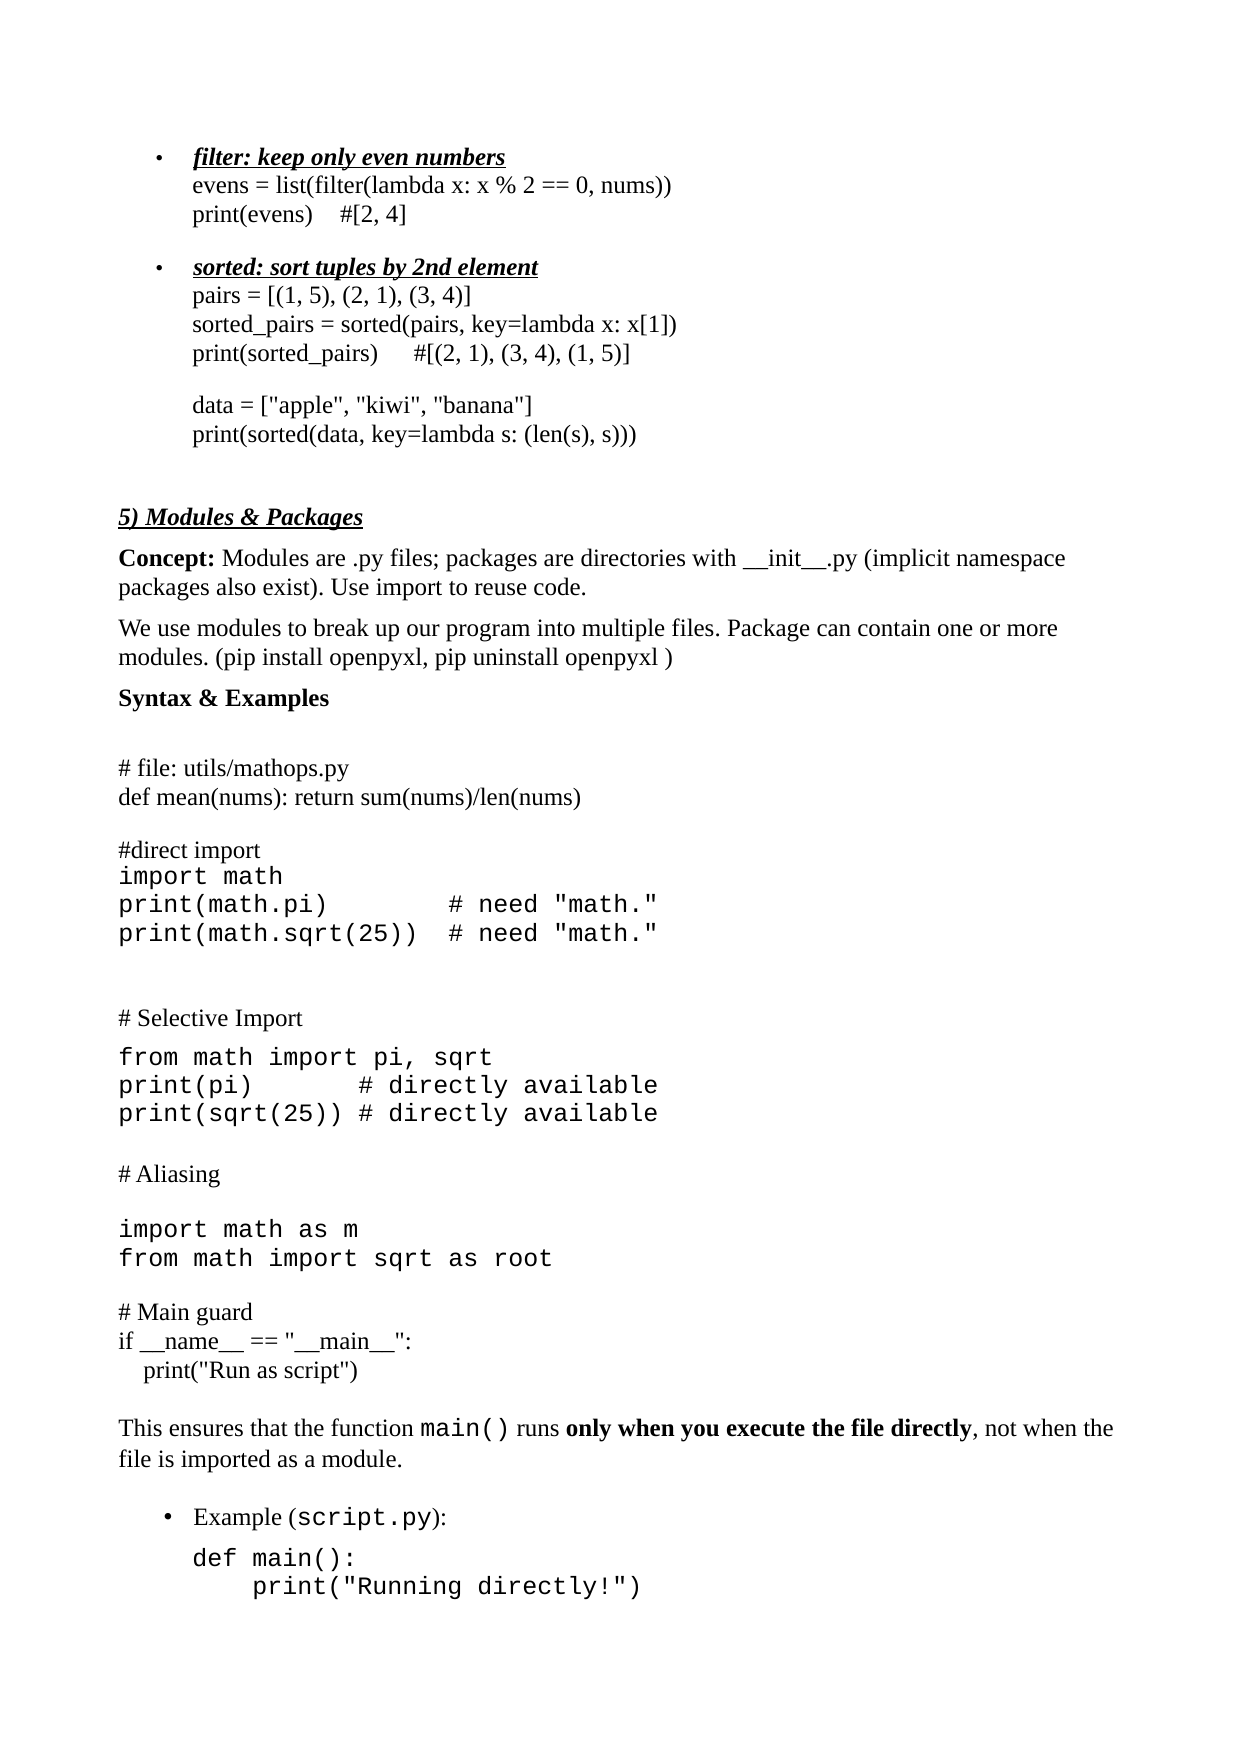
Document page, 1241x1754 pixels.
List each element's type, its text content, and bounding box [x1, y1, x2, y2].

text print(sqrt(25)) # directly available [118, 1101, 1122, 1129]
text data = ["apple", "kiwi", "banana"] [192, 390, 1122, 419]
list filter: keep only even numbers [156, 142, 1122, 171]
text # Main guard [118, 1297, 1122, 1326]
text import math as m [118, 1217, 1122, 1245]
text import math [118, 863, 1122, 892]
list sorted: sort tuples by 2nd element [156, 252, 1122, 280]
text print(evens) #[2, 4] [192, 199, 1122, 228]
text print(sorted(data, key=lambda s: (len(s), s))) [192, 419, 1122, 448]
text sorted_pairs = sorted(pairs, key=lambda x: x[1]) [192, 309, 1122, 338]
text We use modules to break up our program into multiple files. Package can contain one or more modules. (pip install openpyxl, pip uninstall openpyxl ) [118, 613, 1122, 671]
subtitle 5) Modules & Packages [118, 502, 1122, 531]
text print(pi) # directly available [118, 1072, 1122, 1101]
text # Aliasing [118, 1159, 1122, 1187]
subtitle # Selective Import [118, 1003, 1122, 1032]
text # file: utils/mathops.py [118, 753, 1122, 782]
text print("Run as script") [118, 1355, 1122, 1383]
text print(math.pi) # need "math." [118, 892, 1122, 920]
text print(sorted_pairs) #[(2, 1), (3, 4), (1, 5)] [192, 338, 1122, 367]
text from math import pi, sqrt [118, 1044, 1122, 1072]
text def mean(nums): return sum(nums)/len(nums) [118, 782, 1122, 811]
text pairs = [(1, 5), (2, 1), (3, 4)] [192, 280, 1122, 309]
text #direct import [118, 835, 1122, 863]
text print(math.sqrt(25)) # need "math." [118, 920, 1122, 948]
text print("Running directly!") [192, 1574, 1122, 1602]
text evens = list(filter(lambda x: x % 2 == 0, nums)) [192, 171, 1122, 199]
text def main(): [192, 1545, 1122, 1574]
text Concept: Modules are .py files; packages are directories with __init__.py (implicit namespace packages also exist). Use import to reuse code. [118, 543, 1122, 601]
text if __name__ == "__main__": [118, 1326, 1122, 1355]
text This ensures that the function main() runs only when you execute the file directly, not when the file is imported as a module. [118, 1413, 1122, 1472]
text Syntax & Examples [118, 683, 1122, 712]
text from math import sqrt as root [118, 1245, 1122, 1273]
list Example (script.py): [164, 1502, 1122, 1533]
